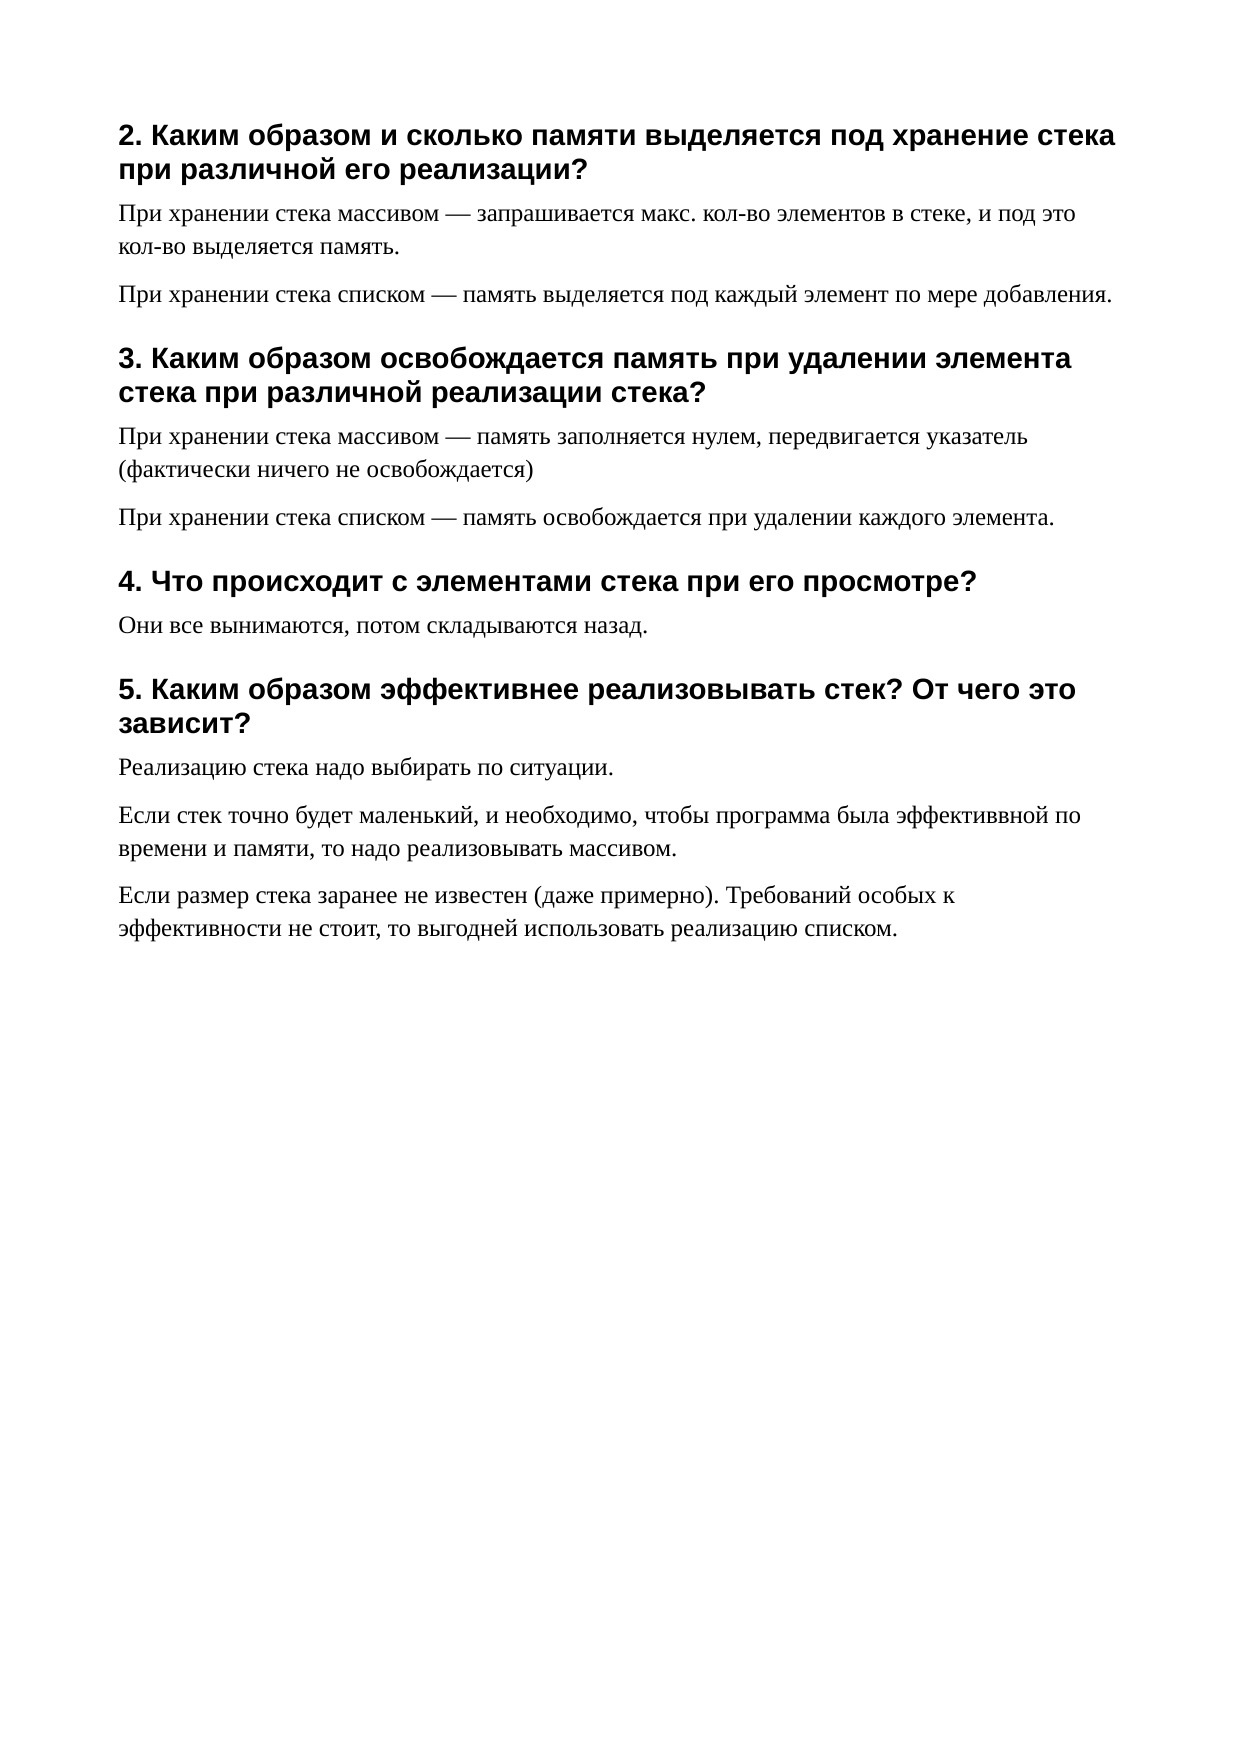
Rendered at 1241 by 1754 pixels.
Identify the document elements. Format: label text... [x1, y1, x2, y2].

text При хранении стека списком — память выделяется под каждый элемент по мере добавления. [118, 279, 1122, 307]
text При хранении стека массивом — запрашивается макс. кол-во элементов в стеке, и под это кол-во выделяется память. [118, 198, 1122, 260]
text Если размер стека заранее не известен (даже примерно). Требований особых к эффективности не стоит, то выгодней использовать реализацию списком. [118, 880, 1122, 942]
subtitle 3. Каким образом освобождается память при удалении элемента стека при различной реализации стека? [118, 341, 1122, 408]
text При хранении стека списком — память освобождается при удалении каждого элемента. [118, 502, 1122, 530]
text Если стек точно будет маленький, и необходимо, чтобы программа была эффективвной по времени и памяти, то надо реализовывать массивом. [118, 800, 1122, 862]
subtitle 2. Каким образом и сколько памяти выделяется под хранение стека при различной его реализации? [118, 118, 1122, 186]
text При хранении стека массивом — память заполняется нулем, передвигается указатель (фактически ничего не освобождается) [118, 421, 1122, 483]
text Реализацию стека надо выбирать по ситуации. [118, 752, 1122, 781]
text Они все вынимаются, потом складываются назад. [118, 610, 1122, 639]
subtitle 4. Что происходит с элементами стека при его просмотре? [118, 564, 1122, 597]
subtitle 5. Каким образом эффективнее реализовывать стек? От чего это зависит? [118, 672, 1122, 740]
